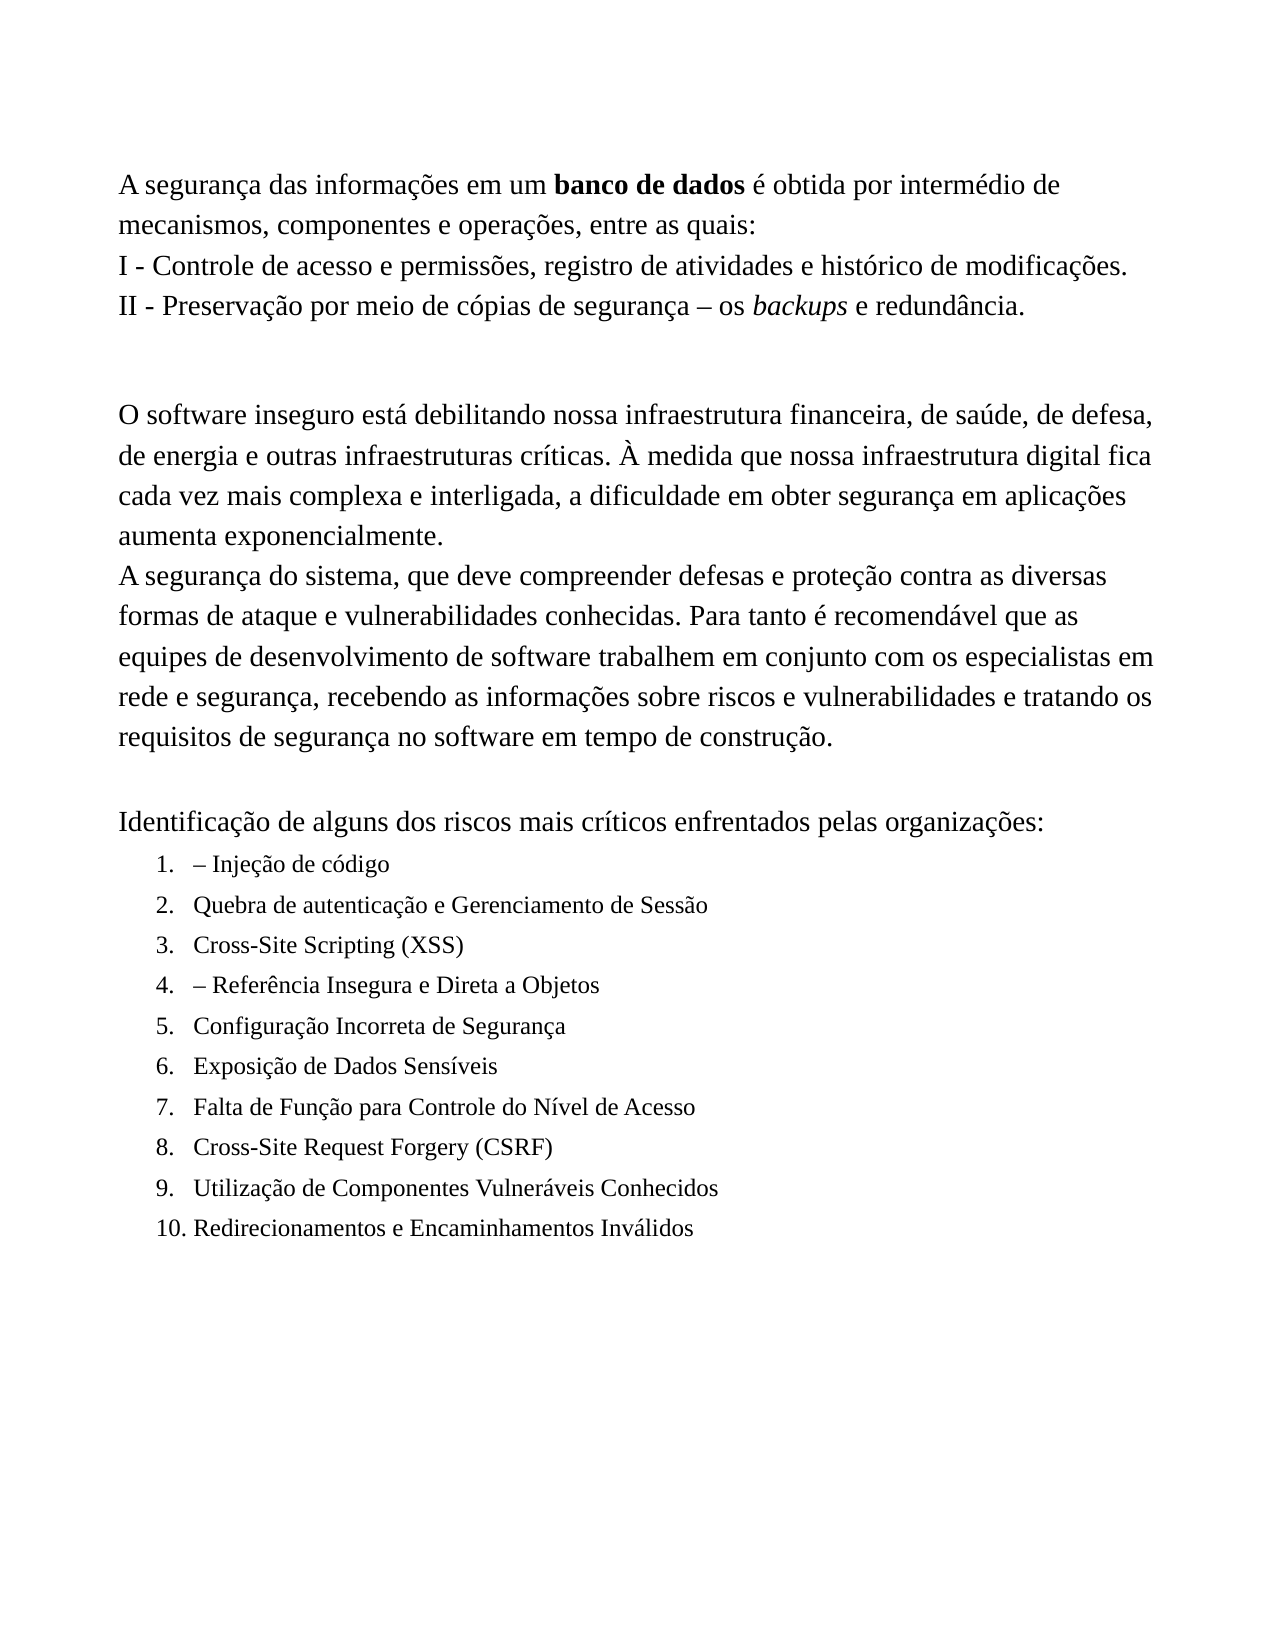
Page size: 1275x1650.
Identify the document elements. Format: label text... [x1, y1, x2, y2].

list Quebra de autenticação e Gerenciamento de Sessão [156, 892, 1157, 918]
text A segurança das informações em um banco de dados é obtida por intermédio de mecanismos, componentes e operações, entre as quais: I - Controle de acesso e permissões, registro de atividades e histórico de modificações. II - Preservação por meio de cópias de segurança – os backups e redundância. [118, 167, 1157, 321]
list Exposição de Dados Sensíveis [156, 1054, 1157, 1080]
list Cross-Site Request Forgery (CSRF) [156, 1135, 1157, 1161]
list – Injeção de código [156, 852, 1157, 878]
list – Referência Insegura e Direta a Objetos [156, 973, 1157, 999]
list Utilização de Componentes Vulneráveis Conhecidos [156, 1175, 1157, 1201]
list Redirecionamentos e Encaminhamentos Inválidos [156, 1216, 1157, 1242]
list Configuração Incorreta de Segurança [156, 1014, 1157, 1039]
text O software inseguro está debilitando nossa infraestrutura financeira, de saúde, de defesa, de energia e outras infraestruturas críticas. À medida que nossa infraestrutura digital fica cada vez mais complexa e interligada, a dificuldade em obter segurança em aplicações aumenta exponencialmente. A segurança do sistema, que deve compreender defesas e proteção contra as diversas formas de ataque e vulnerabilidades conhecidas. Para tanto é recomendável que as equipes de desenvolvimento de software trabalhem em conjunto com os especialistas em rede e segurança, recebendo as informações sobre riscos e vulnerabilidades e tratando os requisitos de segurança no software em tempo de construção. [118, 397, 1157, 787]
text Identificação de alguns dos riscos mais críticos enfrentados pelas organizações: [118, 807, 1157, 837]
list Cross-Site Scripting (XSS) [156, 933, 1157, 959]
list Falta de Função para Controle do Nível de Acesso [156, 1094, 1157, 1120]
